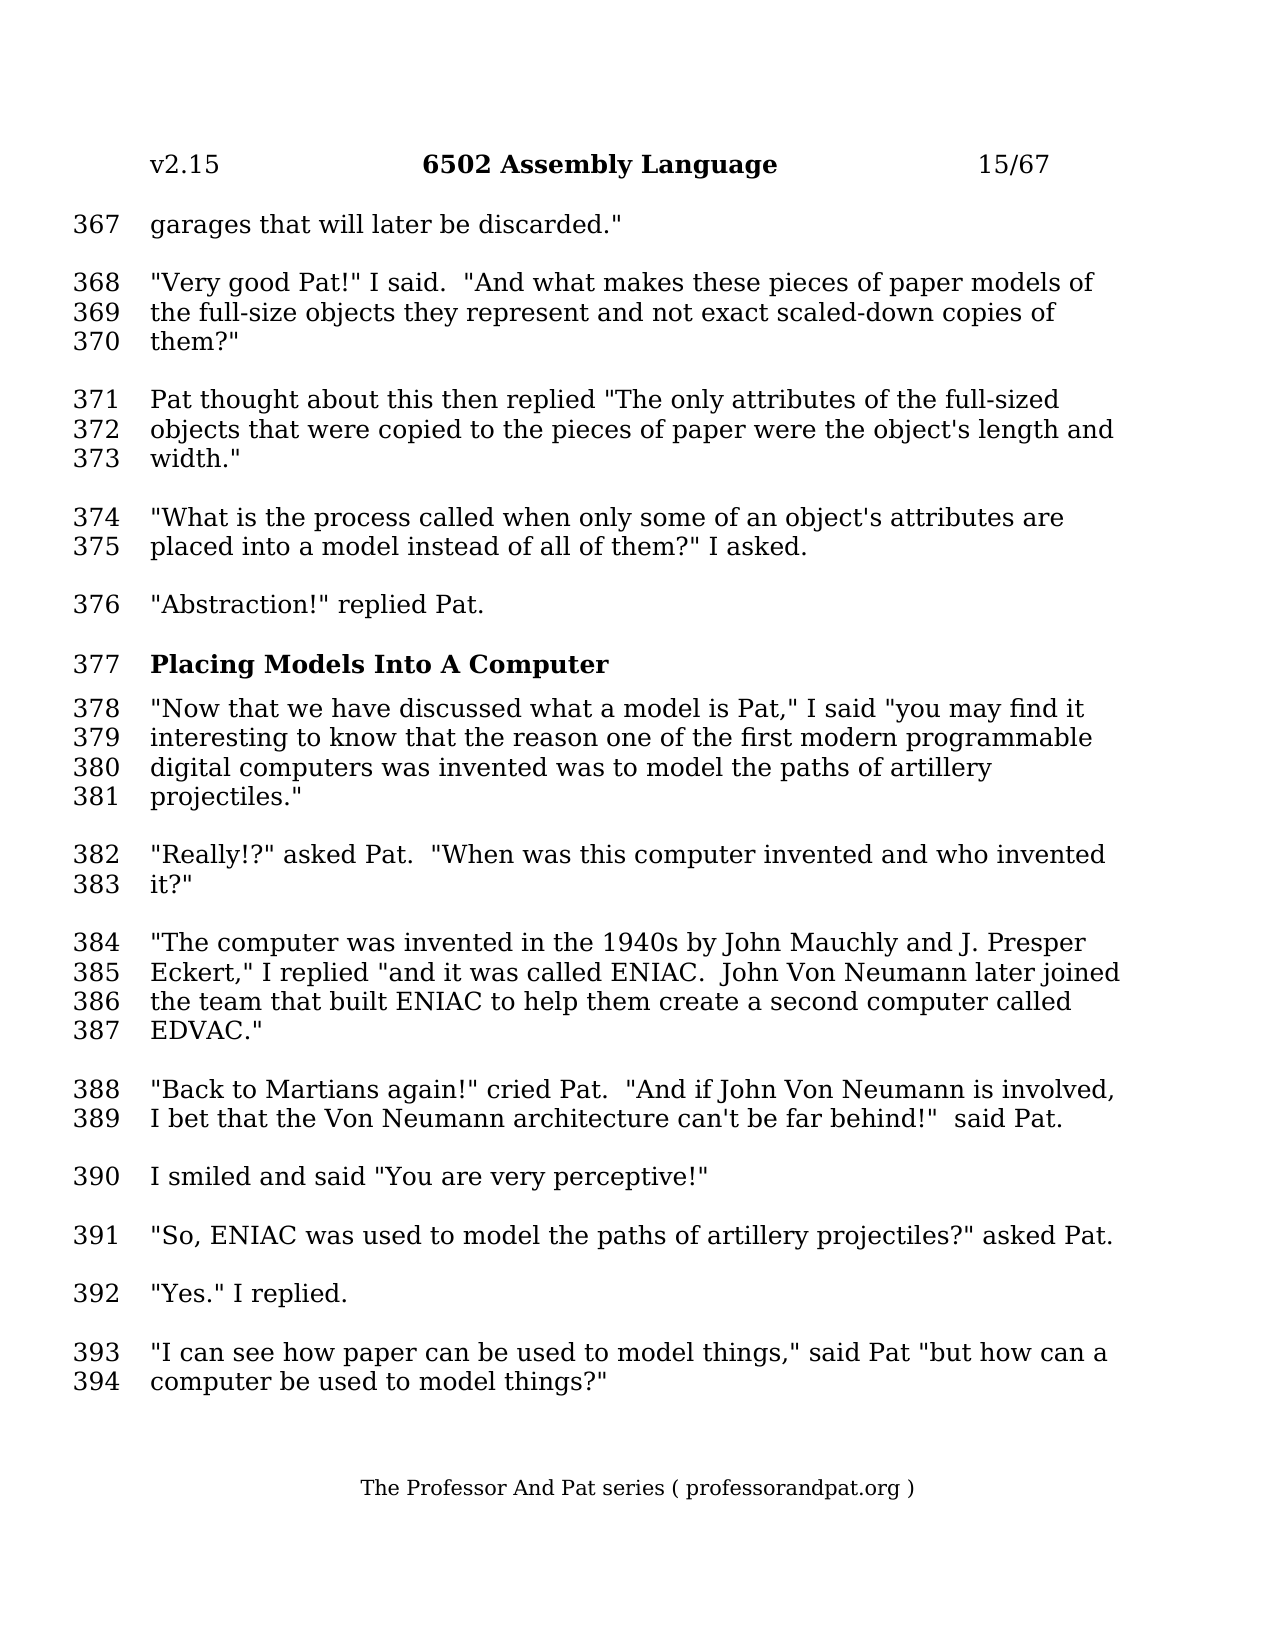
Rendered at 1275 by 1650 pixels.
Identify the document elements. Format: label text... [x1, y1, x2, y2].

text "Very good Pat!" I said. "And what makes these pieces of paper models of the full-size objects they represent and not exact scaled-down copies of them?" [150, 268, 1125, 356]
text "Now that we have discussed what a model is Pat," I said "you may find it interesting to know that the reason one of the first modern programmable digital computers was invented was to model the paths of artillery projectiles." [150, 694, 1125, 811]
text Pat thought about this then replied "The only attributes of the full-sized objects that were copied to the pieces of paper were the object's length and width." [150, 386, 1125, 473]
text "The computer was invented in the 1940s by John Mauchly and J. Presper Eckert," I replied "and it was called ENIAC. John Von Neumann later joined the team that built ENIAC to help them create a second computer called EDVAC." [150, 928, 1125, 1046]
text "Abstraction!" replied Pat. [150, 591, 1125, 620]
text garages that will later be discarded." [150, 210, 1125, 239]
text "Back to Martians again!" cried Pat. "And if John Von Neumann is involved, I bet that the Von Neumann architecture can't be far behind!" said Pat. [150, 1075, 1125, 1133]
text "So, ENIAC was used to model the paths of artillery projectiles?" asked Pat. [150, 1221, 1125, 1250]
text "Yes." I replied. [150, 1280, 1125, 1309]
subtitle Placing Models Into A Computer [150, 650, 1125, 679]
text I smiled and said "You are very perceptive!" [150, 1163, 1125, 1192]
text "I can see how paper can be used to model things," said Pat "but how can a computer be used to model things?" [150, 1338, 1125, 1397]
text "Really!?" asked Pat. "When was this computer invented and who invented it?" [150, 841, 1125, 899]
text "What is the process called when only some of an object's attributes are placed into a model instead of all of them?" I asked. [150, 503, 1125, 561]
